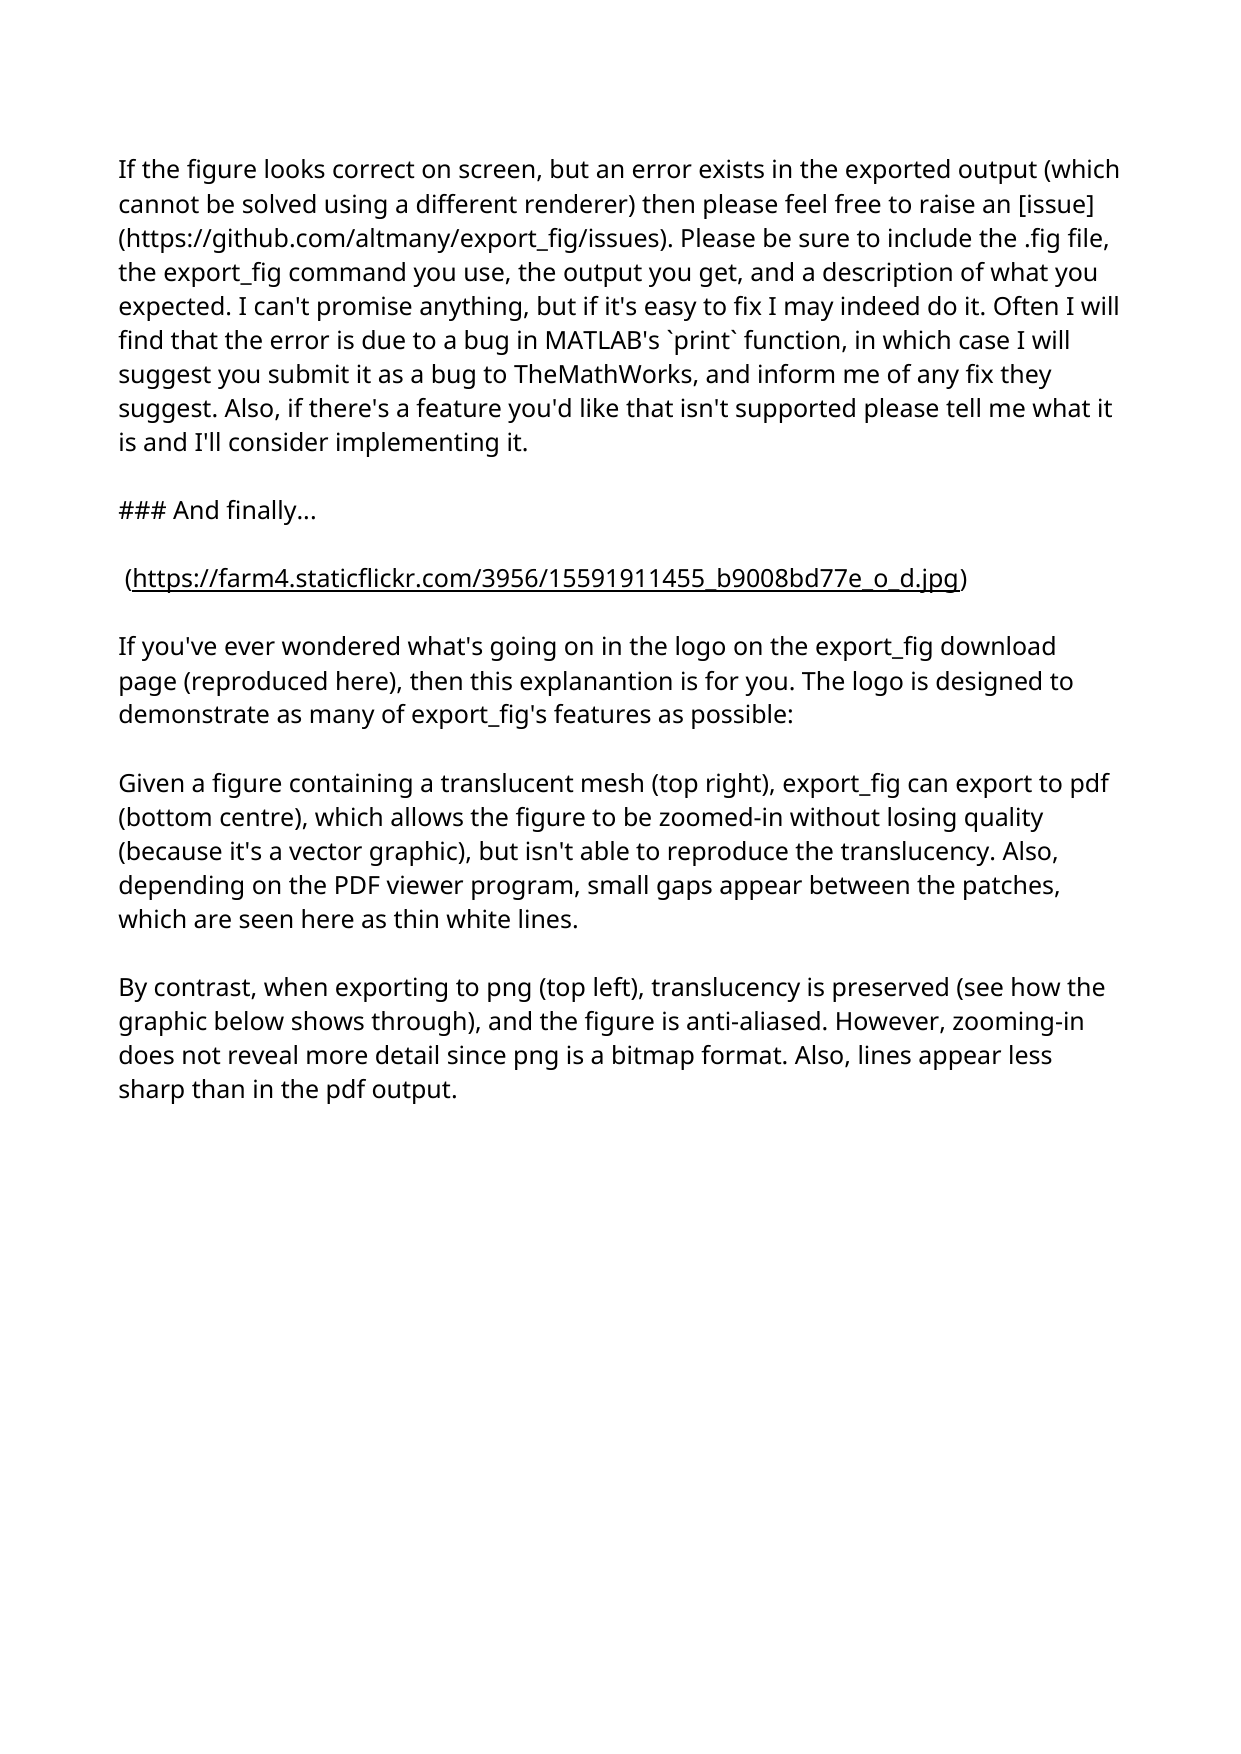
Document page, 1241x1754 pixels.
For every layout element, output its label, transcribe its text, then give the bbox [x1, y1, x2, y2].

text (https://farm4.staticflickr.com/3956/15591911455_b9008bd77e_o_d.jpg) [118, 561, 1122, 595]
text Given a figure containing a translucent mesh (top right), export_fig can export to pdf (bottom centre), which allows the figure to be zoomed-in without losing quality (because it's a vector graphic), but isn't able to reproduce the translucency. Also, depending on the PDF viewer program, small gaps appear between the patches, which are seen here as thin white lines. [118, 765, 1122, 936]
text ### And finally... [118, 493, 1122, 527]
text If the figure looks correct on screen, but an error exists in the exported output (which cannot be solved using a different renderer) then please feel free to raise an [issue](https://github.com/altmany/export_fig/issues). Please be sure to include the .fig file, the export_fig command you use, the output you get, and a description of what you expected. I can't promise anything, but if it's easy to fix I may indeed do it. Often I will find that the error is due to a bug in MATLAB's `print` function, in which case I will suggest you submit it as a bug to TheMathWorks, and inform me of any fix they suggest. Also, if there's a feature you'd like that isn't supported please tell me what it is and I'll consider implementing it. [118, 152, 1122, 459]
text By contrast, when exporting to png (top left), translucency is preserved (see how the graphic below shows through), and the figure is anti-aliased. However, zooming-in does not reveal more detail since png is a bitmap format. Also, lines appear less sharp than in the pdf output. [118, 970, 1122, 1106]
text If you've ever wondered what's going on in the logo on the export_fig download page (reproduced here), then this explanantion is for you. The logo is designed to demonstrate as many of export_fig's features as possible: [118, 629, 1122, 731]
